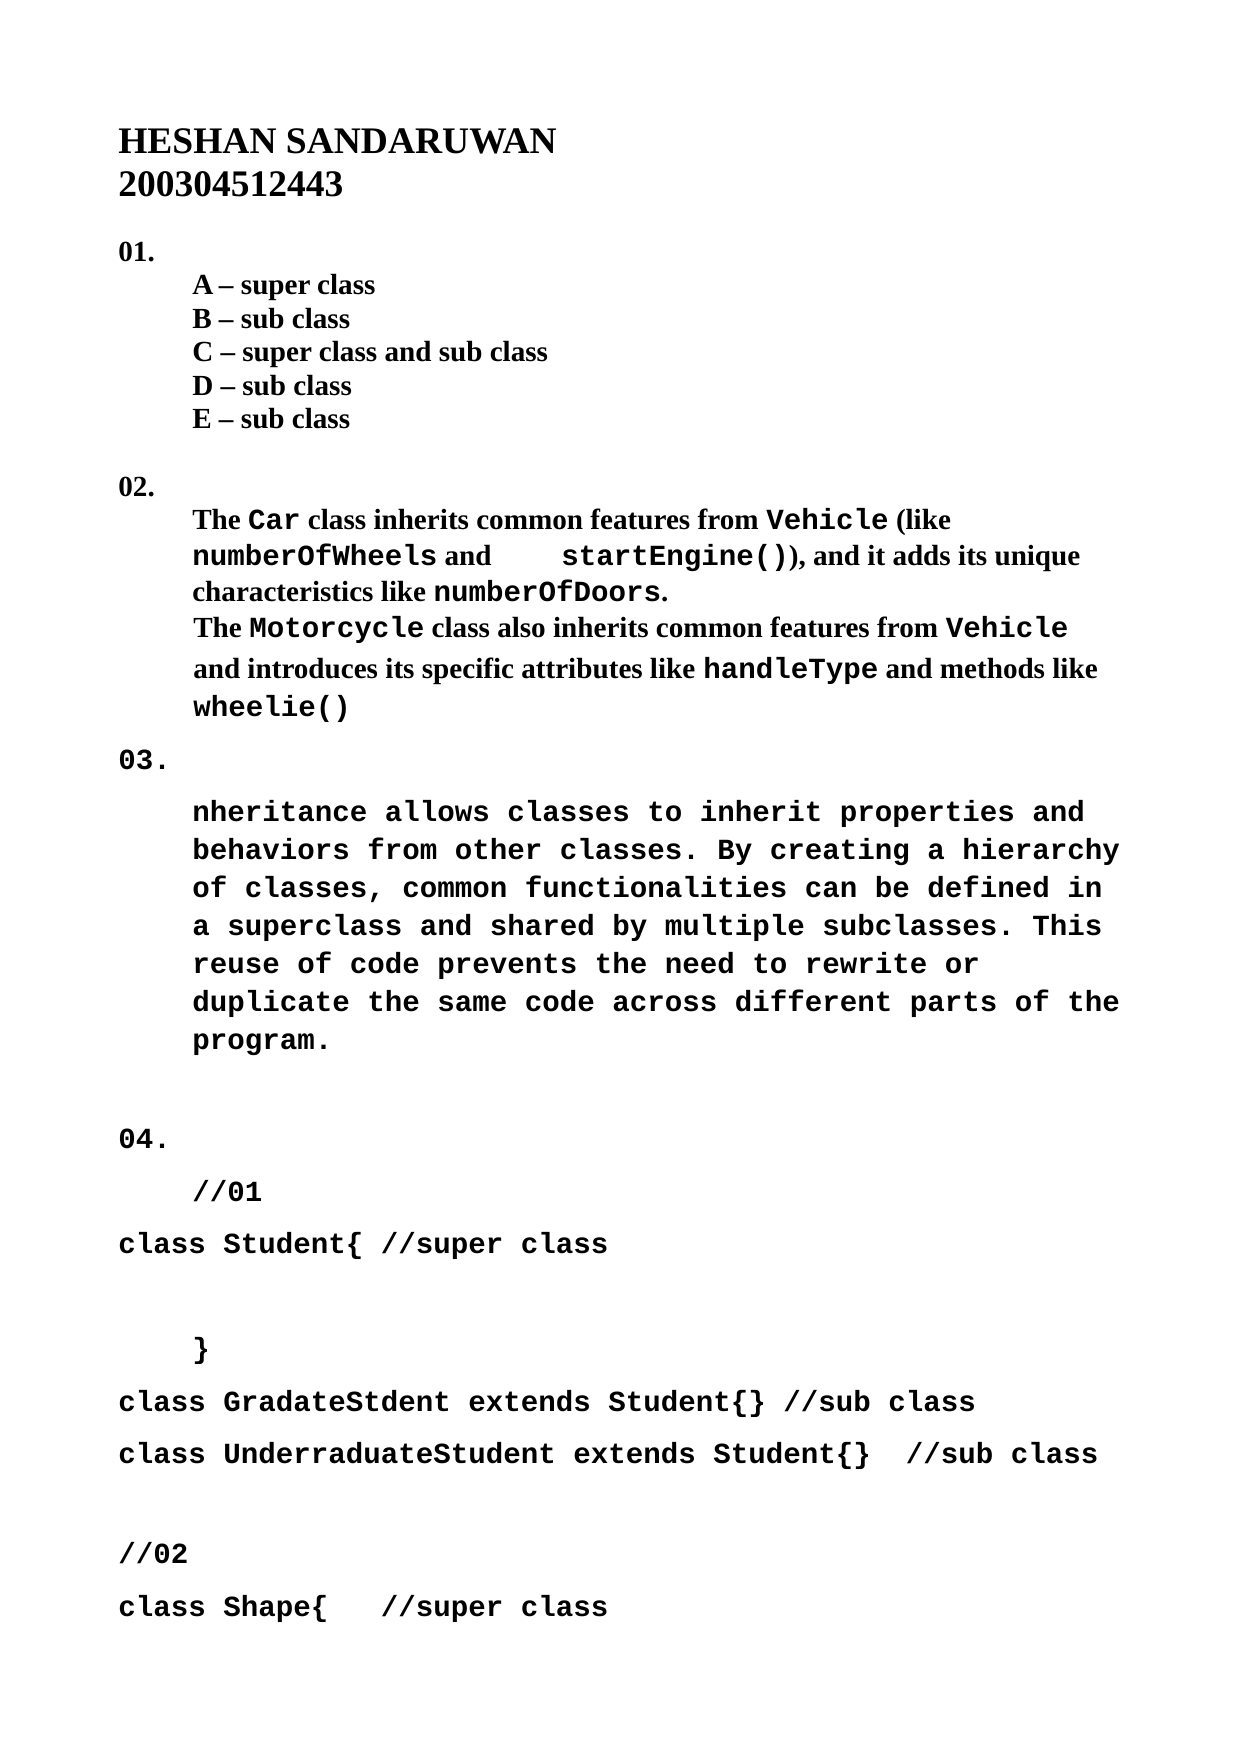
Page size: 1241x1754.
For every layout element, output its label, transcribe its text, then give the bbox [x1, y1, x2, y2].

text } [118, 1334, 1122, 1367]
text class Shape{ //super class [118, 1592, 1122, 1625]
text //02 [118, 1539, 1122, 1572]
text B – sub class [118, 301, 1122, 334]
text class UnderraduateStudent extends Student{} //sub class [118, 1439, 1122, 1472]
text E – sub class [118, 402, 1122, 435]
text 04. [118, 1124, 1122, 1157]
list The Motorcycle class also inherits common features from Vehicle and introduces its specific attributes like handleType and methods like wheelie() [164, 610, 1122, 725]
text D – sub class [118, 368, 1122, 402]
text 01. [118, 234, 1122, 267]
text 03. [118, 745, 1122, 778]
text class GradateStdent extends Student{} //sub class [118, 1387, 1122, 1420]
text A – super class [118, 267, 1122, 301]
text The Car class inherits common features from Vehicle (like numberOfWheels and startEngine()), and it adds its unique characteristics like numberOfDoors. [118, 502, 1122, 610]
text nheritance allows classes to inherit properties and behaviors from other classes. By creating a hierarchy of classes, common functionalities can be defined in a superclass and shared by multiple subclasses. This reuse of code prevents the need to rewrite or duplicate the same code across different parts of the program. [118, 797, 1122, 1058]
text //01 [118, 1177, 1122, 1210]
text C – super class and sub class [118, 334, 1122, 368]
text 02. [118, 469, 1122, 502]
text class Student{ //super class [118, 1229, 1122, 1262]
